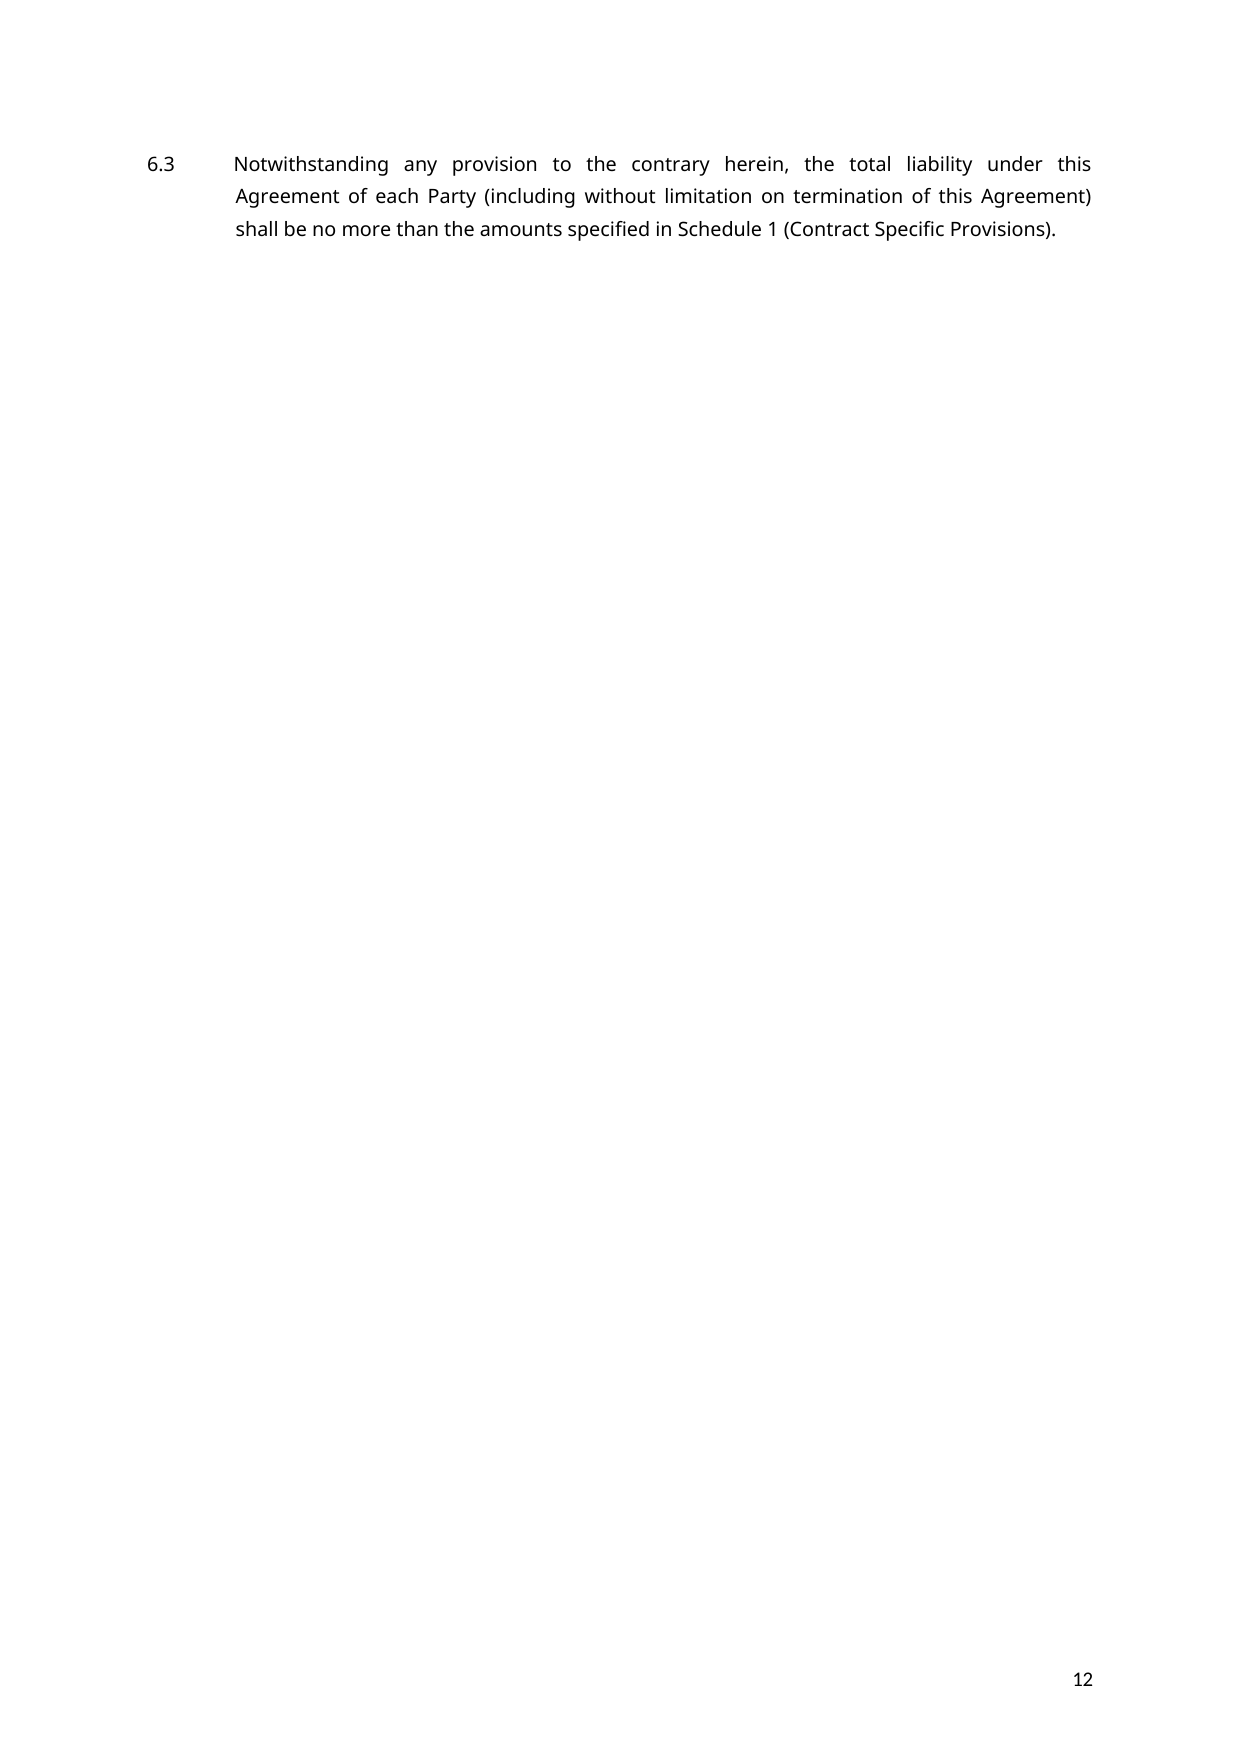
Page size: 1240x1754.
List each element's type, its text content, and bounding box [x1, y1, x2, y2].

text 6.3 Notwithstanding any provision to the contrary herein, the total liability under this Agreement of each Party (including without limitation on termination of this Agreement) shall be no more than the amounts specified in Schedule 1 (Contract Specific Provisions). [147, 150, 1093, 242]
